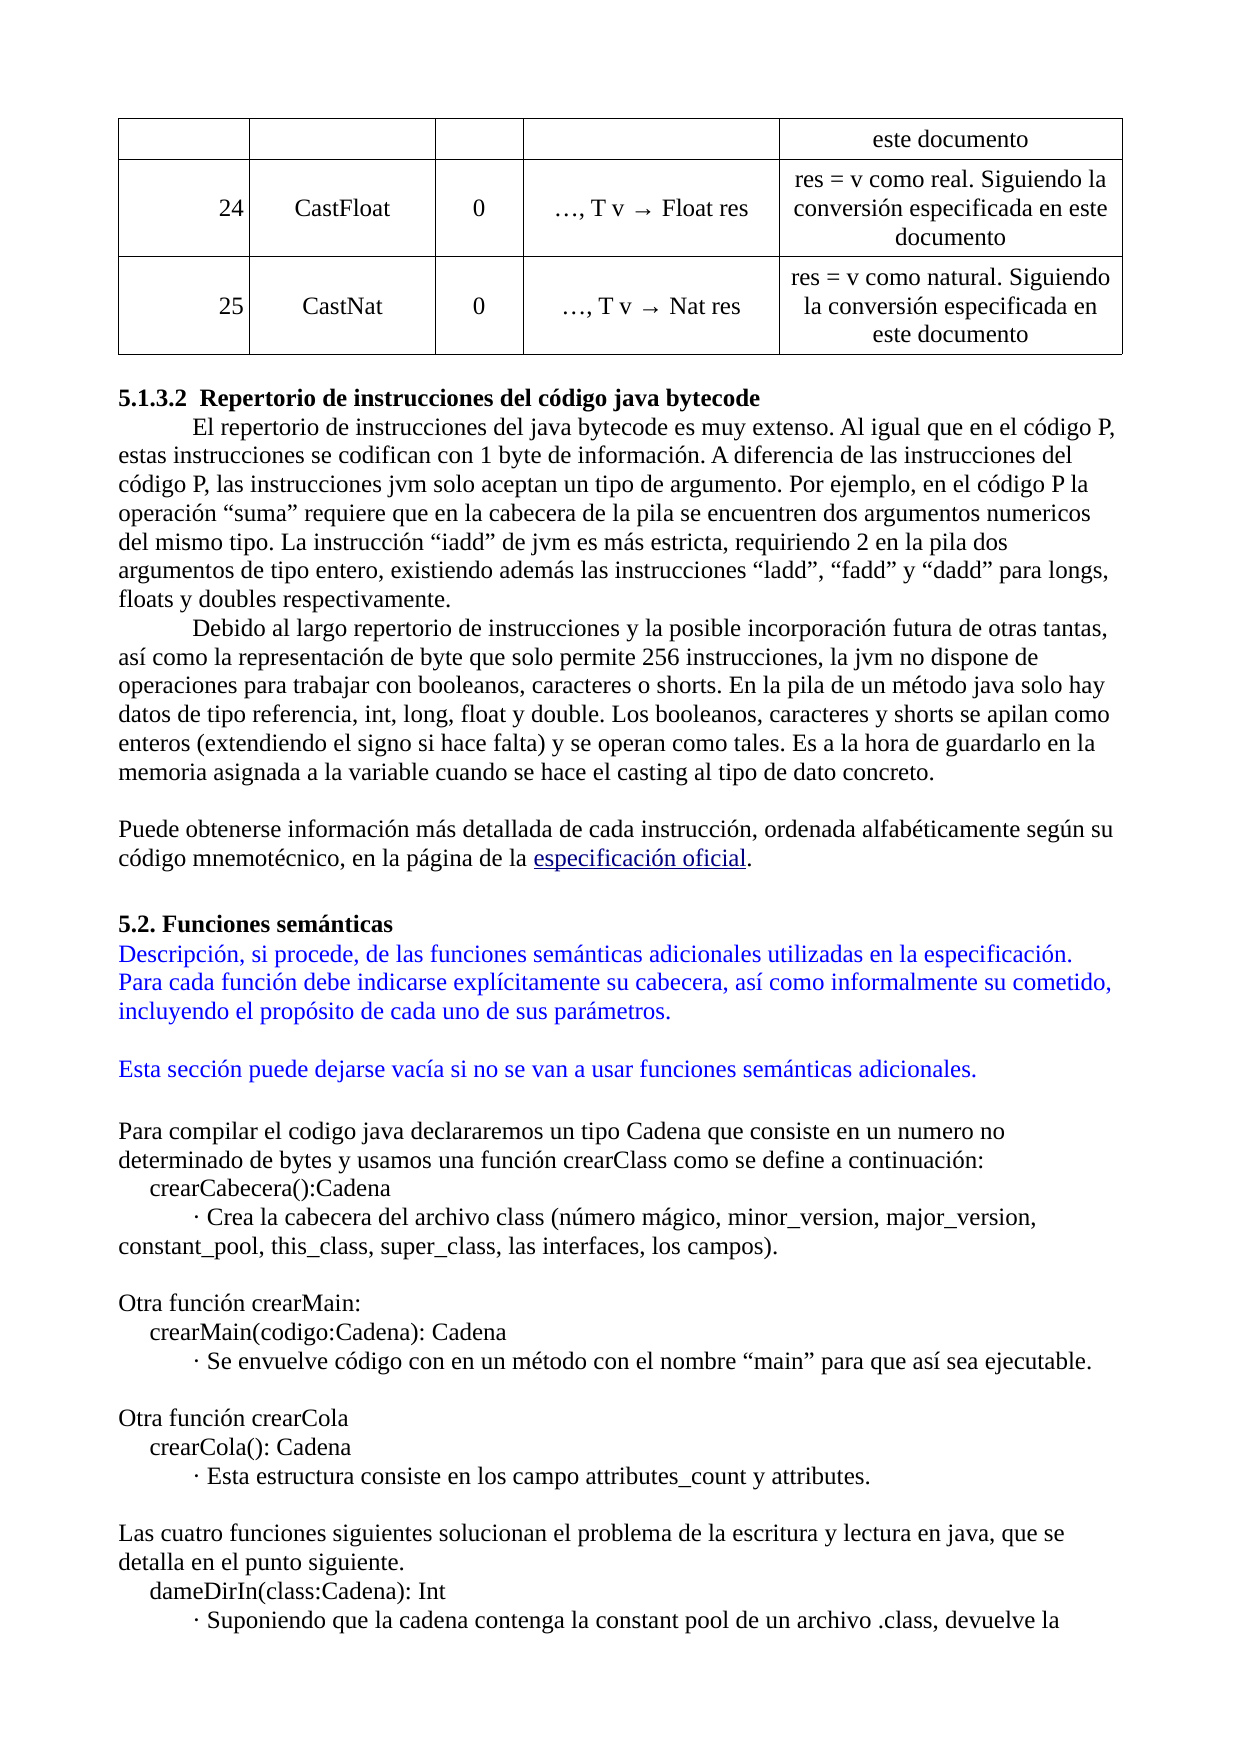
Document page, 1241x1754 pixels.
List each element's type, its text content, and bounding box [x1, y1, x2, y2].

table_cell [119, 119, 249, 158]
text · Suponiendo que la cadena contenga la constant pool de un archivo .class, devuelve la [118, 1605, 1122, 1633]
text · Crea la cabecera del archivo class (número mágico, minor_version, major_version, constant_pool, this_class, super_class, las interfaces, los campos). [118, 1202, 1122, 1260]
table_cell 24 [119, 160, 249, 256]
table_cell res = v como natural. Siguiendo la conversión especificada en este documento [780, 257, 1122, 354]
table_cell 0 [436, 257, 523, 354]
table_cell 25 [119, 257, 249, 354]
text 5.1.3.2 Repertorio de instrucciones del código java bytecode [118, 383, 1122, 412]
text Otra función crearCola [118, 1403, 1122, 1432]
table_cell este documento [780, 119, 1122, 158]
table_cell CastFloat [250, 160, 435, 256]
text Descripción, si procede, de las funciones semánticas adicionales utilizadas en la especificación. Para cada función debe indicarse explícitamente su cabecera, así como informalmente su cometido, incluyendo el propósito de cada uno de sus parámetros. [118, 939, 1122, 1025]
table_cell res = v como real. Siguiendo la conversión especificada en este documento [780, 160, 1122, 256]
text Puede obtenerse información más detallada de cada instrucción, ordenada alfabéticamente según su código mnemotécnico, en la página de la especificación oficial. [118, 814, 1122, 872]
text crearMain(codigo:Cadena): Cadena [118, 1317, 1122, 1346]
text Otra función crearMain: [118, 1288, 1122, 1317]
text crearCola(): Cadena [118, 1432, 1122, 1461]
table_cell …, T v → Nat res [524, 257, 779, 354]
table_cell [524, 119, 779, 158]
text crearCabecera():Cadena [118, 1173, 1122, 1202]
table_cell …, T v → Float res [524, 160, 779, 256]
text El repertorio de instrucciones del java bytecode es muy extenso. Al igual que en el código P, estas instrucciones se codifican con 1 byte de información. A diferencia de las instrucciones del código P, las instrucciones jvm solo aceptan un tipo de argumento. Por ejemplo, en el código P la operación “suma” requiere que en la cabecera de la pila se encuentren dos argumentos numericos del mismo tipo. La instrucción “iadd” de jvm es más estricta, requiriendo 2 en la pila dos argumentos de tipo entero, existiendo además las instrucciones “ladd”, “fadd” y “dadd” para longs, floats y doubles respectivamente. [118, 412, 1122, 613]
text Debido al largo repertorio de instrucciones y la posible incorporación futura de otras tantas, así como la representación de byte que solo permite 256 instrucciones, la jvm no dispone de operaciones para trabajar con booleanos, caracteres o shorts. En la pila de un método java solo hay datos de tipo referencia, int, long, float y double. Los booleanos, caracteres y shorts se apilan como enteros (extendiendo el signo si hace falta) y se operan como tales. Es a la hora de guardarlo en la memoria asignada a la variable cuando se hace el casting al tipo de dato concreto. [118, 613, 1122, 785]
table_cell CastNat [250, 257, 435, 354]
text Esta sección puede dejarse vacía si no se van a usar funciones semánticas adicionales. [118, 1054, 1122, 1082]
table_cell [436, 119, 523, 158]
text Las cuatro funciones siguientes solucionan el problema de la escritura y lectura en java, que se detalla en el punto siguiente. [118, 1518, 1122, 1576]
text · Se envuelve código con en un método con el nombre “main” para que así sea ejecutable. [118, 1346, 1122, 1375]
text 5.2. Funciones semánticas [118, 905, 1122, 939]
text · Esta estructura consiste en los campo attributes_count y attributes. [118, 1461, 1122, 1490]
table_cell 0 [436, 160, 523, 256]
text dameDirIn(class:Cadena): Int [118, 1576, 1122, 1605]
text Para compilar el codigo java declararemos un tipo Cadena que consiste en un numero no determinado de bytes y usamos una función crearClass como se define a continuación: [118, 1116, 1122, 1173]
table_cell [250, 119, 435, 158]
